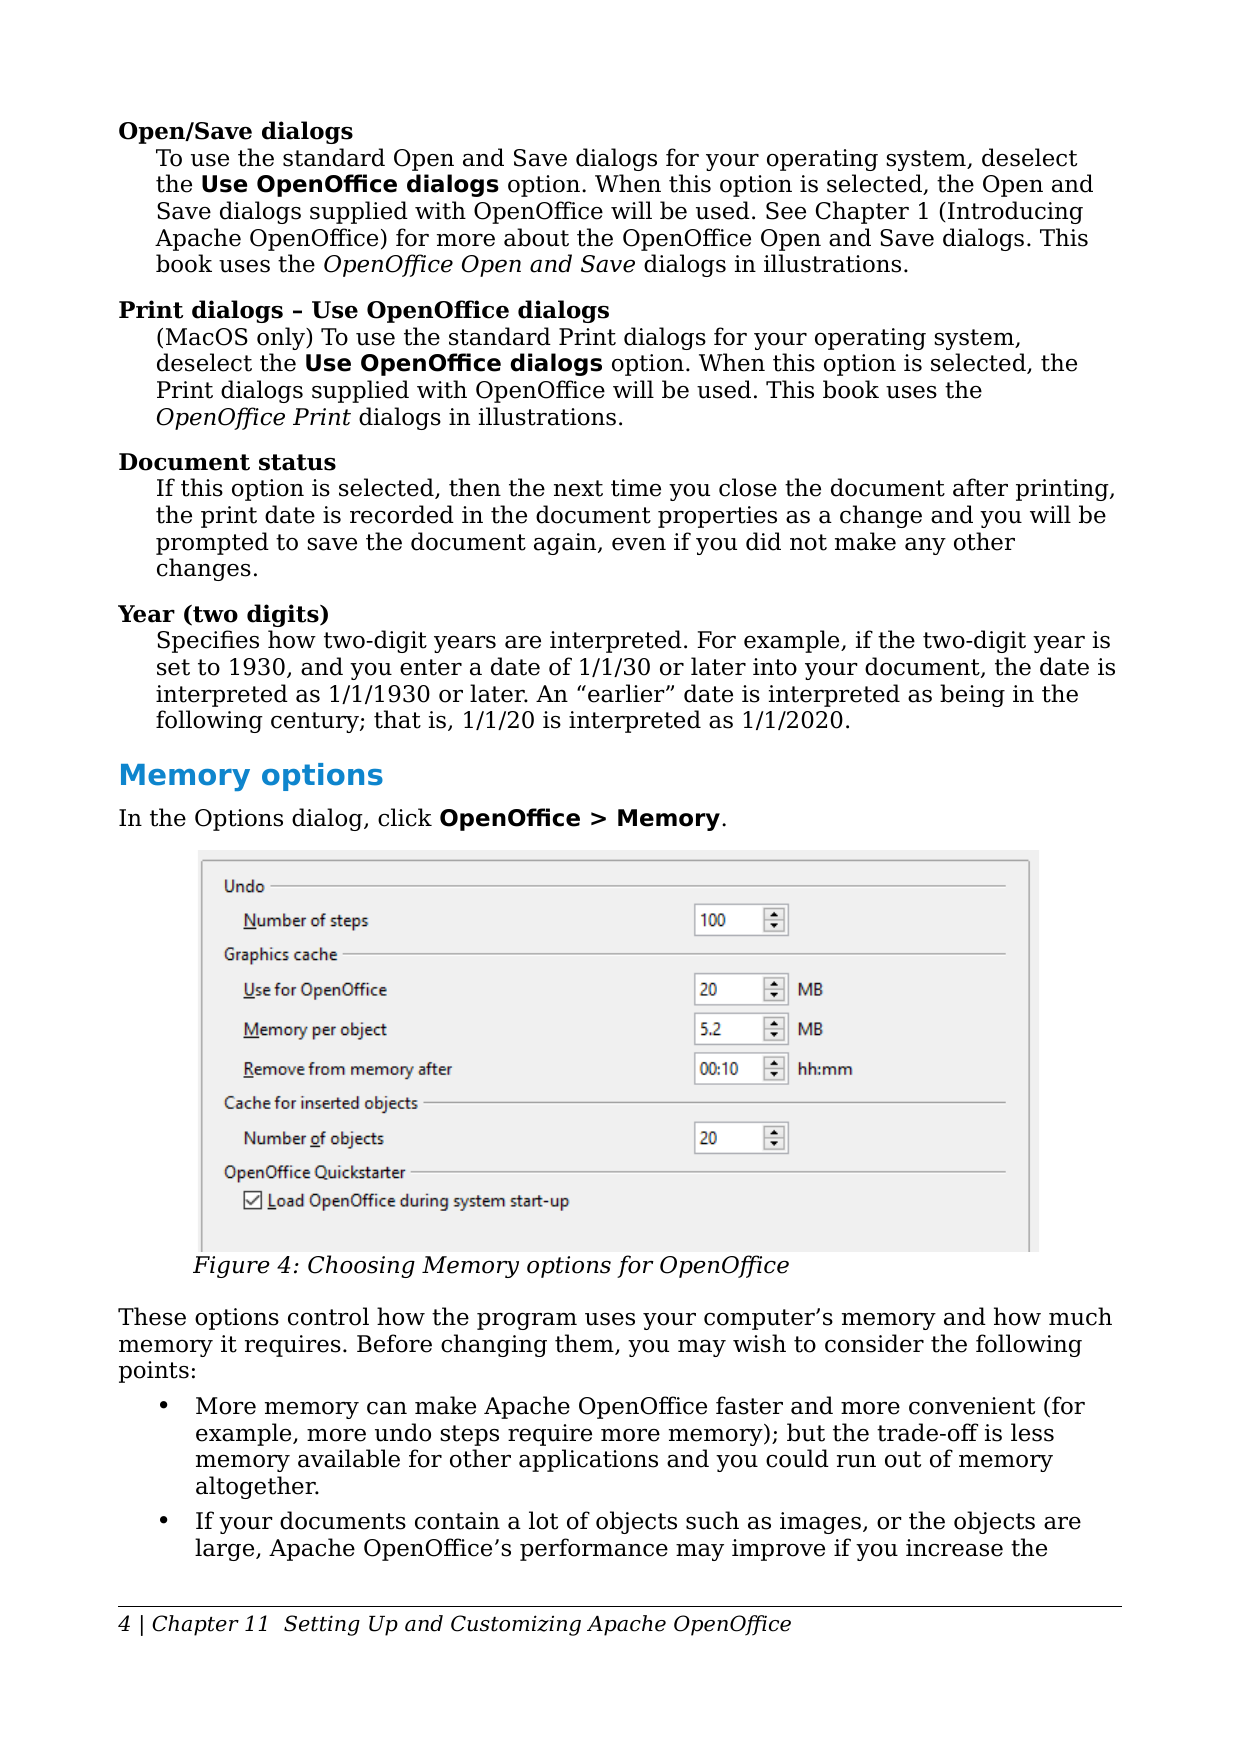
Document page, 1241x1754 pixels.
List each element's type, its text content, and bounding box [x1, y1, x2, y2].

text (MacOS only) To use the standard Print dialogs for your operating system, deselect the Use OpenOffice dialogs option. When this option is selected, the Print dialogs supplied with OpenOffice will be used. This book uses the OpenOffice Print dialogs in illustrations. [156, 324, 1122, 430]
text Open/Save dialogs [118, 118, 1122, 145]
text Year (two digits) [118, 601, 1122, 628]
text If this option is selected, then the next time you close the document after printing, the print date is recorded in the document properties as a change and you will be prompted to save the document again, even if you did not make any other changes. [156, 476, 1122, 582]
text Specifies how two-digit years are interpreted. For example, if the two-digit year is set to 1930, and you enter a date of 1/1/30 or later into your document, the date is interpreted as 1/1/1930 or later. An “earlier” date is interpreted as being in the following century; that is, 1/1/20 is interpreted as 1/1/2020. [156, 628, 1122, 734]
list In the Options dialog, click OpenOffice > Memory. [118, 805, 1122, 832]
text Print dialogs – Use OpenOffice dialogs [118, 297, 1122, 324]
text Document status [118, 449, 1122, 476]
list More memory can make Apache OpenOffice faster and more convenient (for example, more undo steps require more memory); but the trade-off is less memory available for other applications and you could run out of memory altogether. [156, 1391, 1122, 1500]
picture [197, 850, 1040, 1252]
text To use the standard Open and Save dialogs for your operating system, deselect the Use OpenOffice dialogs option. When this option is selected, the Open and Save dialogs supplied with OpenOffice will be used. See Chapter 1 (Introducing Apache OpenOffice) for more about the OpenOffice Open and Save dialogs. This book uses the OpenOffice Open and Save dialogs in illustrations. [156, 145, 1122, 278]
text Figure 4: Choosing Memory options for OpenOffice [193, 851, 1040, 1279]
list These options control how the program uses your computer’s memory and how much memory it requires. Before changing them, you may wish to consider the following points: [118, 1304, 1122, 1384]
subtitle Memory options [118, 758, 1122, 792]
list If your documents contain a lot of objects such as images, or the objects are large, Apache OpenOffice’s performance may improve if you increase the [156, 1506, 1122, 1562]
